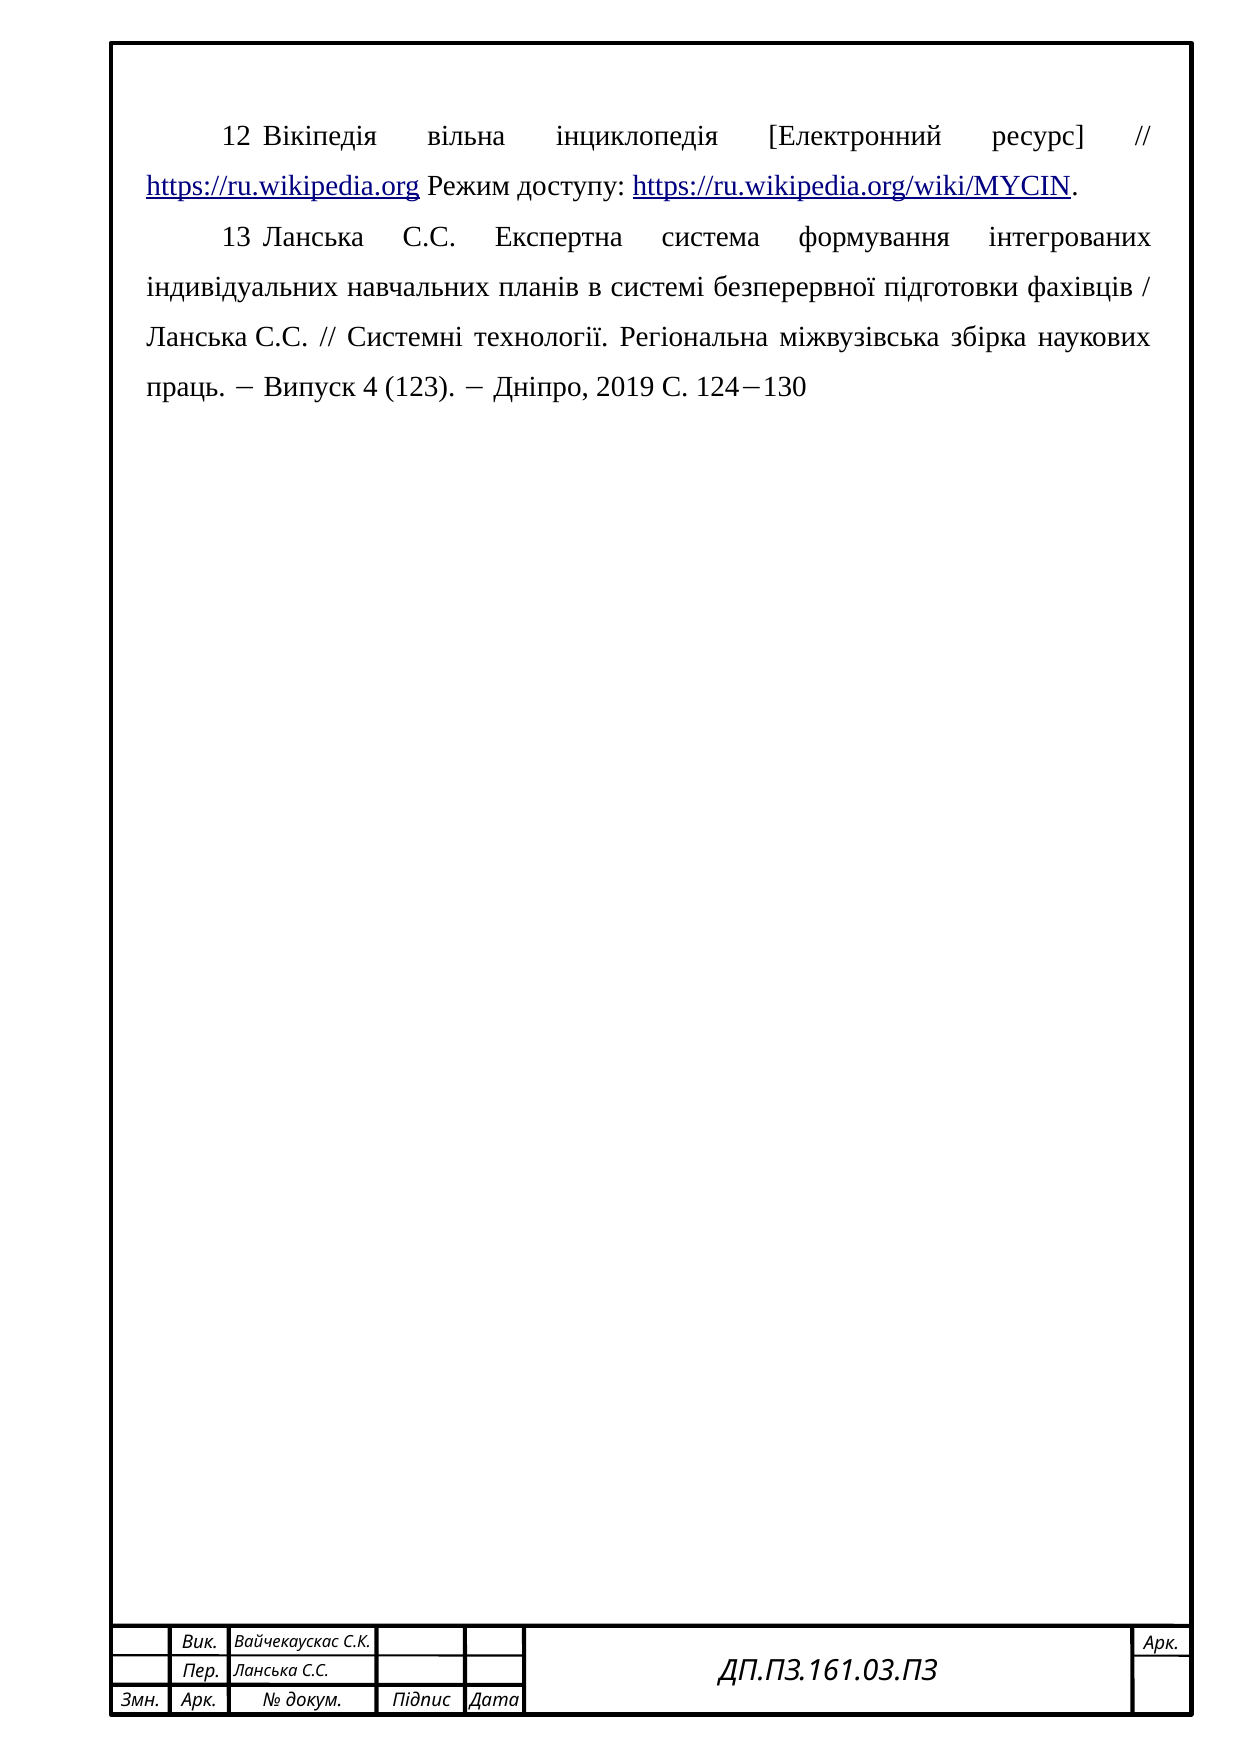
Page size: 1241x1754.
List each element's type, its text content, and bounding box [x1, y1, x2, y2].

list Ланська С.С. Експертна система формування інтегрованих індивідуальних навчальних планів в системі безперервної підготовки фахівців / Ланська С.С. // Системні технології. Регіональна міжвузівська збірка наукових праць. − Випуск 4 (123). − Дніпро, 2019 С. 124−130 [146, 219, 1152, 403]
list Вікіпедія вільна інциклопедія [Електронний ресурс] // https://ru.wikipedia.org Режим доступу: https://ru.wikipedia.org/wiki/MYCIN. [146, 118, 1152, 202]
